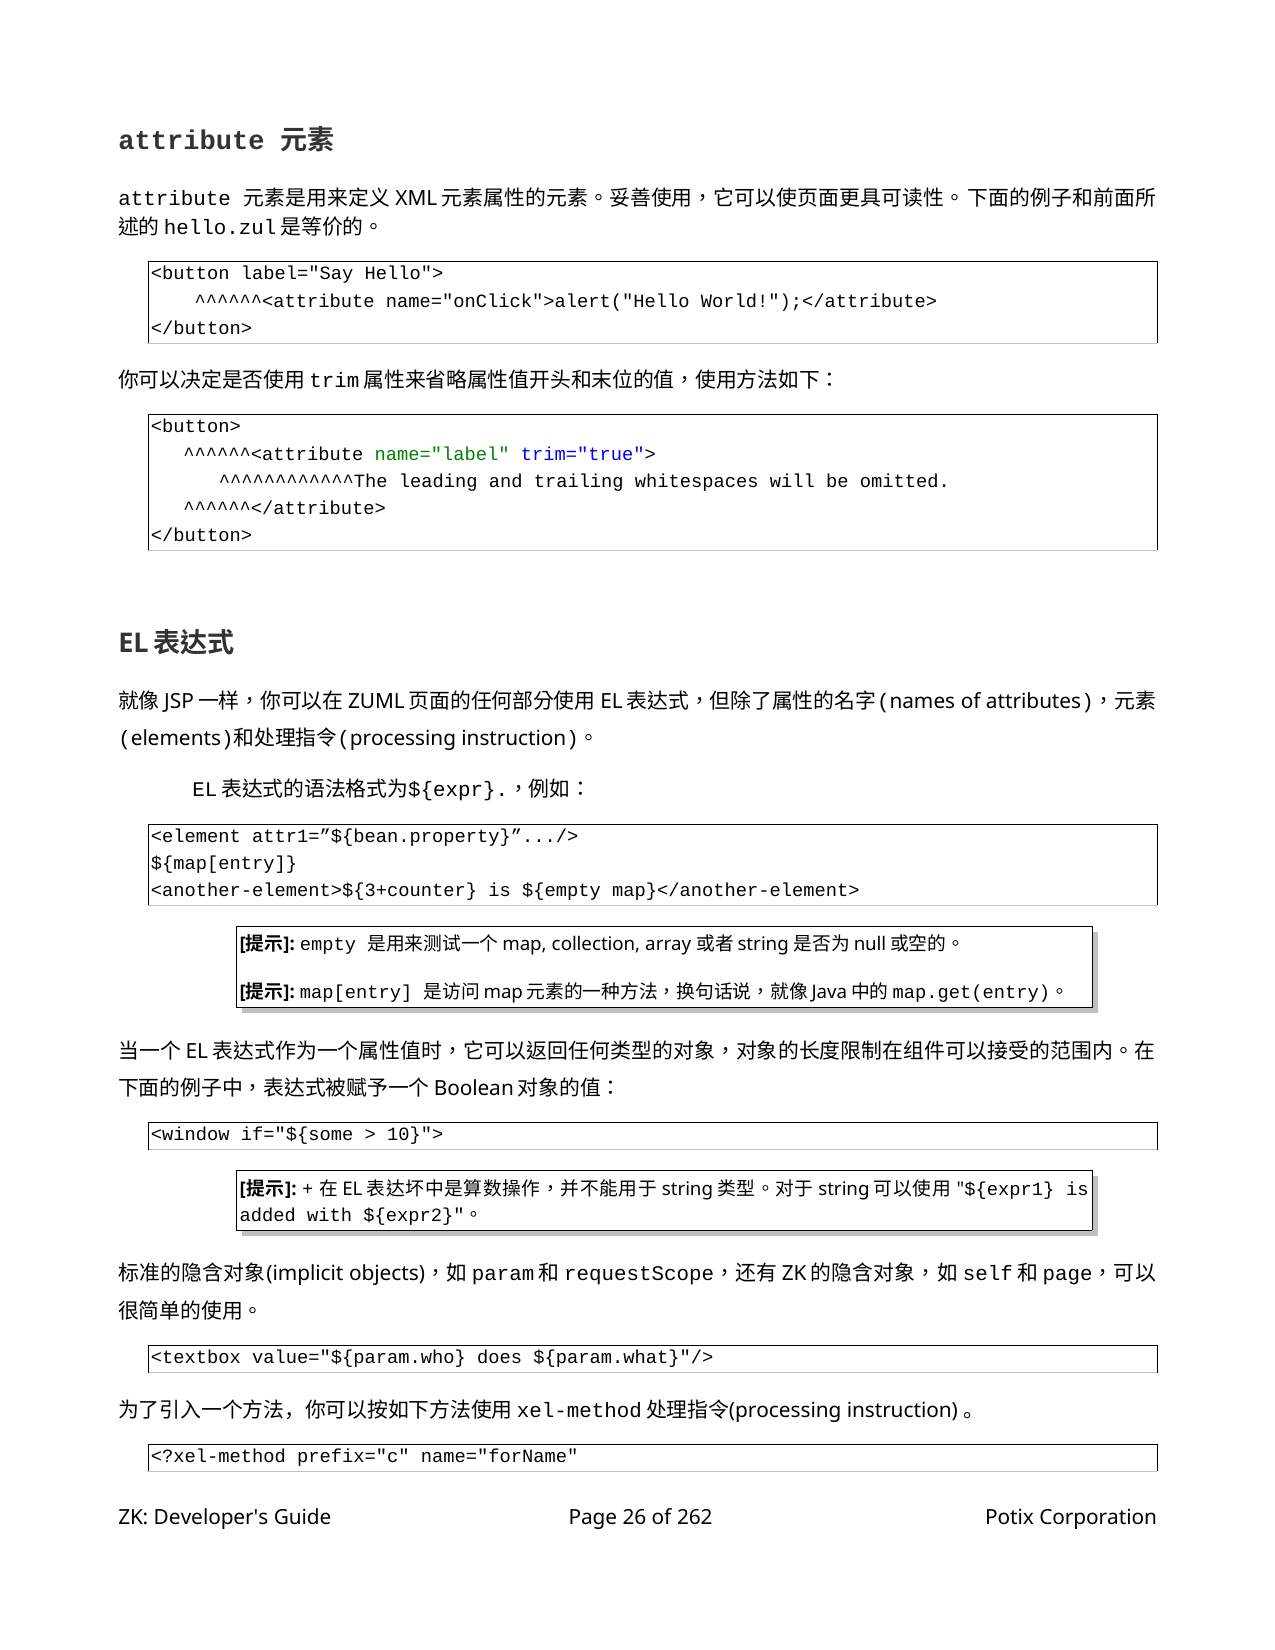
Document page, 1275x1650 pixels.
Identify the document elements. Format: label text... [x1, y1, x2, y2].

text <button> [149, 415, 1157, 439]
text ^^^^^^^^^^^^The leading and trailing whitespaces will be omitted. [149, 469, 1157, 493]
text 当一个EL表达式作为一个属性值时，它可以返回任何类型的对象，对象的长度限制在组件可以接受的范围内。在下面的例子中，表达式被赋予一个Boolean对象的值： [118, 1034, 1157, 1102]
text 你可以决定是否使用trim属性来省略属性值开头和末位的值，使用方法如下： [118, 363, 1157, 394]
text [提示]: + 在EL表达坏中是算数操作，并不能用于string类型。对于string可以使用 "${expr1} is added with ${expr2}"。 [237, 1171, 1092, 1230]
text ^^^^^^<attribute name="onClick">alert("Hello World!");</attribute> [149, 288, 1157, 313]
text attribute 元素是用来定义XML元素属性的元素。妥善使用，它可以使页面更具可读性。下面的例子和前面所述的hello.zul是等价的。 [118, 181, 1157, 241]
text [提示]: empty 是用来测试一个map, collection, array 或者string 是否为null或空的。 [237, 927, 1092, 956]
text ^^^^^^<attribute name="label" trim="true"> [149, 442, 1157, 466]
text <?xel-method prefix="c" name="forName" [149, 1445, 1157, 1471]
text 就像JSP一样，你可以在ZUML页面的任何部分使用EL表达式，但除了属性的名字(names of attributes)，元素(elements)和处理指令(processing instruction)。 [118, 684, 1157, 752]
text ^^^^^^</attribute> [149, 496, 1157, 520]
text 为了引入一个方法，你可以按如下方法使用xel-method处理指令(processing instruction) 。 [118, 1393, 1157, 1423]
text <element attr1=”${bean.property}”.../> [149, 825, 1157, 848]
subtitle attribute 元素 [118, 118, 1157, 157]
text </button> [149, 316, 1157, 343]
text <window if="${some > 10}"> [149, 1123, 1157, 1149]
text ${map[entry]} [149, 851, 1157, 875]
text [提示]: map[entry] 是访问map元素的一种方法，换句话说，就像Java中的 map.get(entry)。 [237, 974, 1092, 1007]
text <textbox value="${param.who} does ${param.what}"/> [149, 1346, 1157, 1372]
text <another-element>${3+counter} is ${empty map}</another-element> [149, 878, 1157, 905]
text EL表达式的语法格式为${expr}.，例如： [118, 773, 1157, 803]
text 标准的隐含对象(implicit objects)，如param和requestScope，还有ZK的隐含对象，如self和page，可以很简单的使用。 [118, 1257, 1157, 1324]
text <button label="Say Hello"> [149, 262, 1157, 286]
text </button> [149, 523, 1157, 550]
subtitle EL表达式 [118, 621, 1157, 661]
